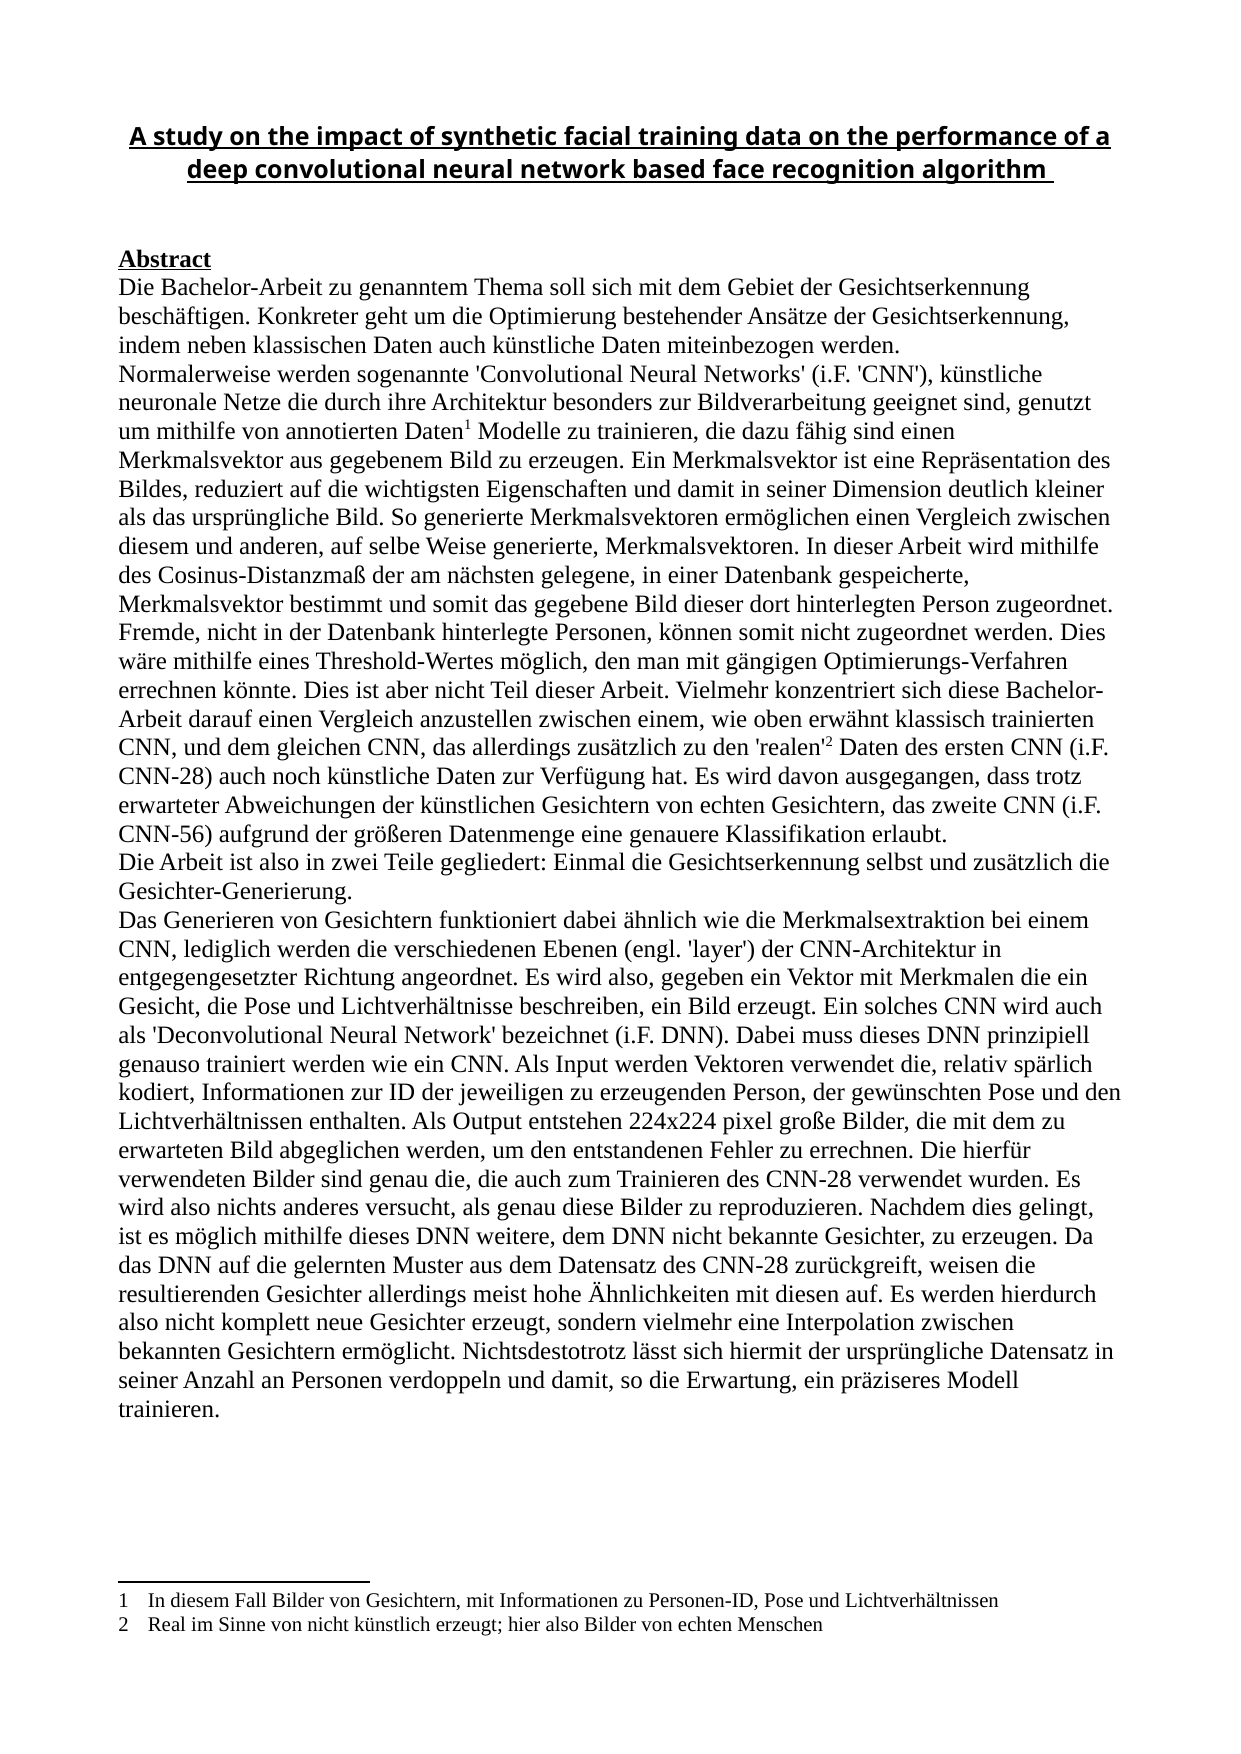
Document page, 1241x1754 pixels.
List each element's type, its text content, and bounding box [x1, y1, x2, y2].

text Abstract [118, 244, 1122, 272]
text Real im Sinne von nicht künstlich erzeugt; hier also Bilder von echten Menschen [118, 1612, 1122, 1636]
text Normalerweise werden sogenannte 'Convolutional Neural Networks' (i.F. 'CNN'), künstliche neuronale Netze die durch ihre Architektur besonders zur Bildverarbeitung geeignet sind, genutzt um mithilfe von annotierten Daten Modelle zu trainieren, die dazu fähig sind einen Merkmalsvektor aus gegebenem Bild zu erzeugen. Ein Merkmalsvektor ist eine Repräsentation des Bildes, reduziert auf die wichtigsten Eigenschaften und damit in seiner Dimension deutlich kleiner als das ursprüngliche Bild. So generierte Merkmalsvektoren ermöglichen einen Vergleich zwischen diesem und anderen, auf selbe Weise generierte, Merkmalsvektoren. In dieser Arbeit wird mithilfe des Cosinus-Distanzmaß der am nächsten gelegene, in einer Datenbank gespeicherte, Merkmalsvektor bestimmt und somit das gegebene Bild dieser dort hinterlegten Person zugeordnet. [118, 359, 1122, 617]
text In diesem Fall Bilder von Gesichtern, mit Informationen zu Personen-ID, Pose und Lichtverhältnissen [118, 1588, 1122, 1612]
text Das Generieren von Gesichtern funktioniert dabei ähnlich wie die Merkmalsextraktion bei einem CNN, lediglich werden die verschiedenen Ebenen (engl. 'layer') der CNN-Architektur in entgegengesetzter Richtung angeordnet. Es wird also, gegeben ein Vektor mit Merkmalen die ein Gesicht, die Pose und Lichtverhältnisse beschreiben, ein Bild erzeugt. Ein solches CNN wird auch als 'Deconvolutional Neural Network' bezeichnet (i.F. DNN). Dabei muss dieses DNN prinzipiell genauso trainiert werden wie ein CNN. Als Input werden Vektoren verwendet die, relativ spärlich kodiert, Informationen zur ID der jeweiligen zu erzeugenden Person, der gewünschten Pose und den Lichtverhältnissen enthalten. Als Output entstehen 224x224 pixel große Bilder, die mit dem zu erwarteten Bild abgeglichen werden, um den entstandenen Fehler zu errechnen. Die hierfür verwendeten Bilder sind genau die, die auch zum Trainieren des CNN-28 verwendet wurden. Es wird also nichts anderes versucht, als genau diese Bilder zu reproduzieren. Nachdem dies gelingt, ist es möglich mithilfe dieses DNN weitere, dem DNN nicht bekannte Gesichter, zu erzeugen. Da das DNN auf die gelernten Muster aus dem Datensatz des CNN-28 zurückgreift, weisen die resultierenden Gesichter allerdings meist hohe Ähnlichkeiten mit diesen auf. Es werden hierdurch also nicht komplett neue Gesichter erzeugt, sondern vielmehr eine Interpolation zwischen bekannten Gesichtern ermöglicht. Nichtsdestotrotz lässt sich hiermit der ursprüngliche Datensatz in seiner Anzahl an Personen verdoppeln und damit, so die Erwartung, ein präziseres Modell trainieren. [118, 905, 1122, 1422]
text Fremde, nicht in der Datenbank hinterlegte Personen, können somit nicht zugeordnet werden. Dies wäre mithilfe eines Threshold-Wertes möglich, den man mit gängigen Optimierungs-Verfahren errechnen könnte. Dies ist aber nicht Teil dieser Arbeit. Vielmehr konzentriert sich diese Bachelor-Arbeit darauf einen Vergleich anzustellen zwischen einem, wie oben erwähnt klassisch trainierten CNN, und dem gleichen CNN, das allerdings zusätzlich zu den 'realen' Daten des ersten CNN (i.F. CNN-28) auch noch künstliche Daten zur Verfügung hat. Es wird davon ausgegangen, dass trotz erwarteter Abweichungen der künstlichen Gesichtern von echten Gesichtern, das zweite CNN (i.F. CNN-56) aufgrund der größeren Datenmenge eine genauere Klassifikation erlaubt. [118, 617, 1122, 847]
text A study on the impact of synthetic facial training data on the performance of a deep convolutional neural network based face recognition algorithm [118, 118, 1122, 186]
text Die Bachelor-Arbeit zu genanntem Thema soll sich mit dem Gebiet der Gesichtserkennung beschäftigen. Konkreter geht um die Optimierung bestehender Ansätze der Gesichtserkennung, indem neben klassischen Daten auch künstliche Daten miteinbezogen werden. [118, 272, 1122, 359]
text Die Arbeit ist also in zwei Teile gegliedert: Einmal die Gesichtserkennung selbst und zusätzlich die Gesichter-Generierung. [118, 847, 1122, 905]
